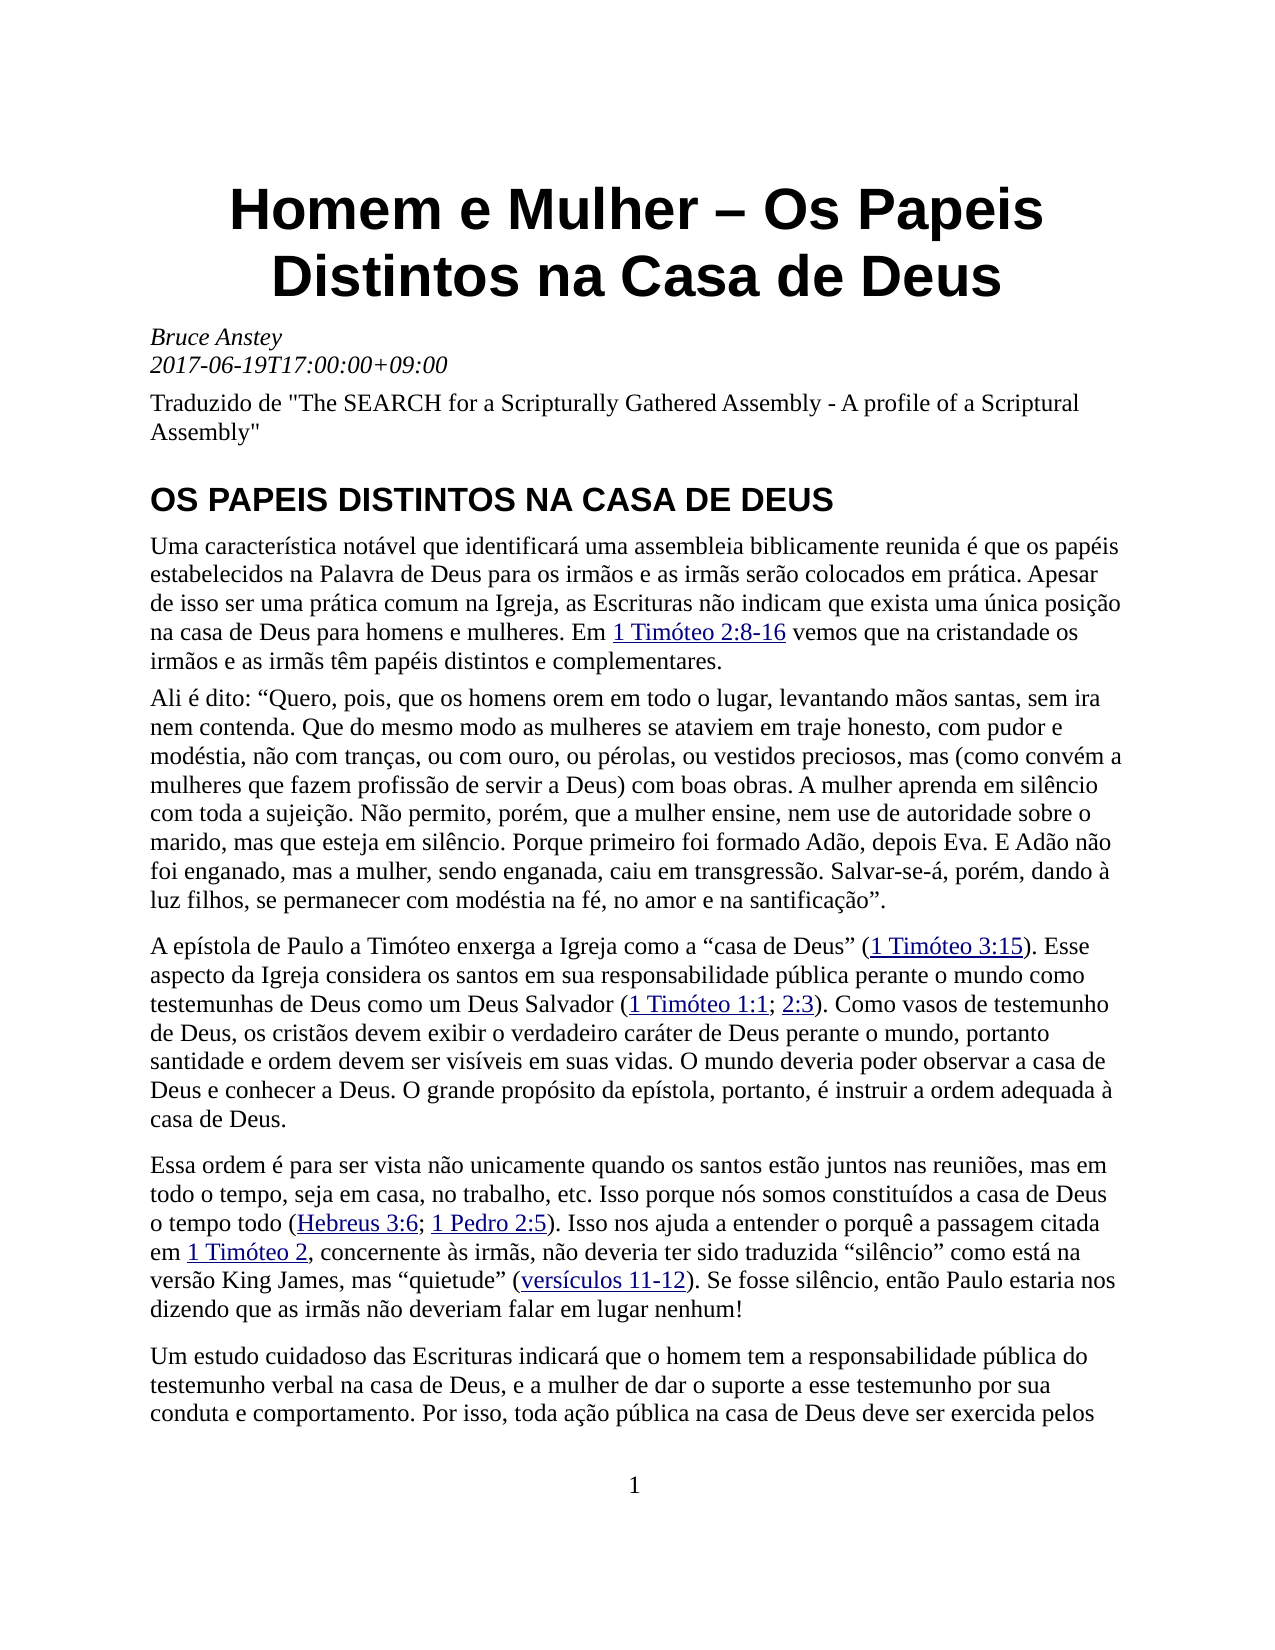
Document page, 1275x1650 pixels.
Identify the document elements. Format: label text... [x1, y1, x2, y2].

text Traduzido de "The SEARCH for a Scripturally Gathered Assembly - A profile of a Scriptural Assembly" [150, 388, 1125, 446]
text Ali é dito: “Quero, pois, que os homens orem em todo o lugar, levantando mãos santas, sem ira nem contenda. Que do mesmo modo as mulheres se ataviem em traje honesto, com pudor e modéstia, não com tranças, ou com ouro, ou pérolas, ou vestidos preciosos, mas (como convém a mulheres que fazem profissão de servir a Deus) com boas obras. A mulher aprenda em silêncio com toda a sujeição. Não permito, porém, que a mulher ensine, nem use de autoridade sobre o marido, mas que esteja em silêncio. Porque primeiro foi formado Adão, depois Eva. E Adão não foi enganado, mas a mulher, sendo enganada, caiu em transgressão. Salvar-se-á, porém, dando à luz filhos, se permanecer com modéstia na fé, no amor e na santificação”. [150, 683, 1125, 913]
text Bruce Anstey [150, 322, 1125, 350]
text Essa ordem é para ser vista não unicamente quando os santos estão juntos nas reuniões, mas em todo o tempo, seja em casa, no trabalho, etc. Isso porque nós somos constituídos a casa de Deus o tempo todo (Hebreus 3:6; 1 Pedro 2:5). Isso nos ajuda a entender o porquê a passagem citada em 1 Timóteo 2, concernente às irmãs, não deveria ter sido traduzida “silêncio” como está na versão King James, mas “quietude” (versículos 11-12). Se fosse silêncio, então Paulo estaria nos dizendo que as irmãs não deveriam falar em lugar nenhum! [150, 1151, 1125, 1323]
text A epístola de Paulo a Timóteo enxerga a Igreja como a “casa de Deus” (1 Timóteo 3:15). Esse aspecto da Igreja considera os santos em sua responsabilidade pública perante o mundo como testemunhas de Deus como um Deus Salvador (1 Timóteo 1:1; 2:3). Como vasos de testemunho de Deus, os cristãos devem exibir o verdadeiro caráter de Deus perante o mundo, portanto santidade e ordem devem ser visíveis em suas vidas. O mundo deveria poder observar a casa de Deus e conhecer a Deus. O grande propósito da epístola, portanto, é instruir a ordem adequada à casa de Deus. [150, 931, 1125, 1133]
text Um estudo cuidadoso das Escrituras indicará que o homem tem a responsabilidade pública do testemunho verbal na casa de Deus, e a mulher de dar o suporte a esse testemunho por sua conduta e comportamento. Por isso, toda ação pública na casa de Deus deve ser exercida pelos [150, 1341, 1125, 1427]
text 2017-06-19T17:00:00+09:00 [150, 350, 1125, 379]
title Homem e Mulher – Os Papeis Distintos na Casa de Deus [150, 175, 1125, 309]
text Uma característica notável que identificará uma assembleia biblicamente reunida é que os papéis estabelecidos na Palavra de Deus para os irmãos e as irmãs serão colocados em prática. Apesar de isso ser uma prática comum na Igreja, as Escrituras não indicam que exista uma única posição na casa de Deus para homens e mulheres. Em 1 Timóteo 2:8-16 vemos que na cristandade os irmãos e as irmãs têm papéis distintos e complementares. [150, 531, 1125, 674]
subtitle OS PAPEIS DISTINTOS NA CASA DE DEUS [150, 479, 1125, 518]
